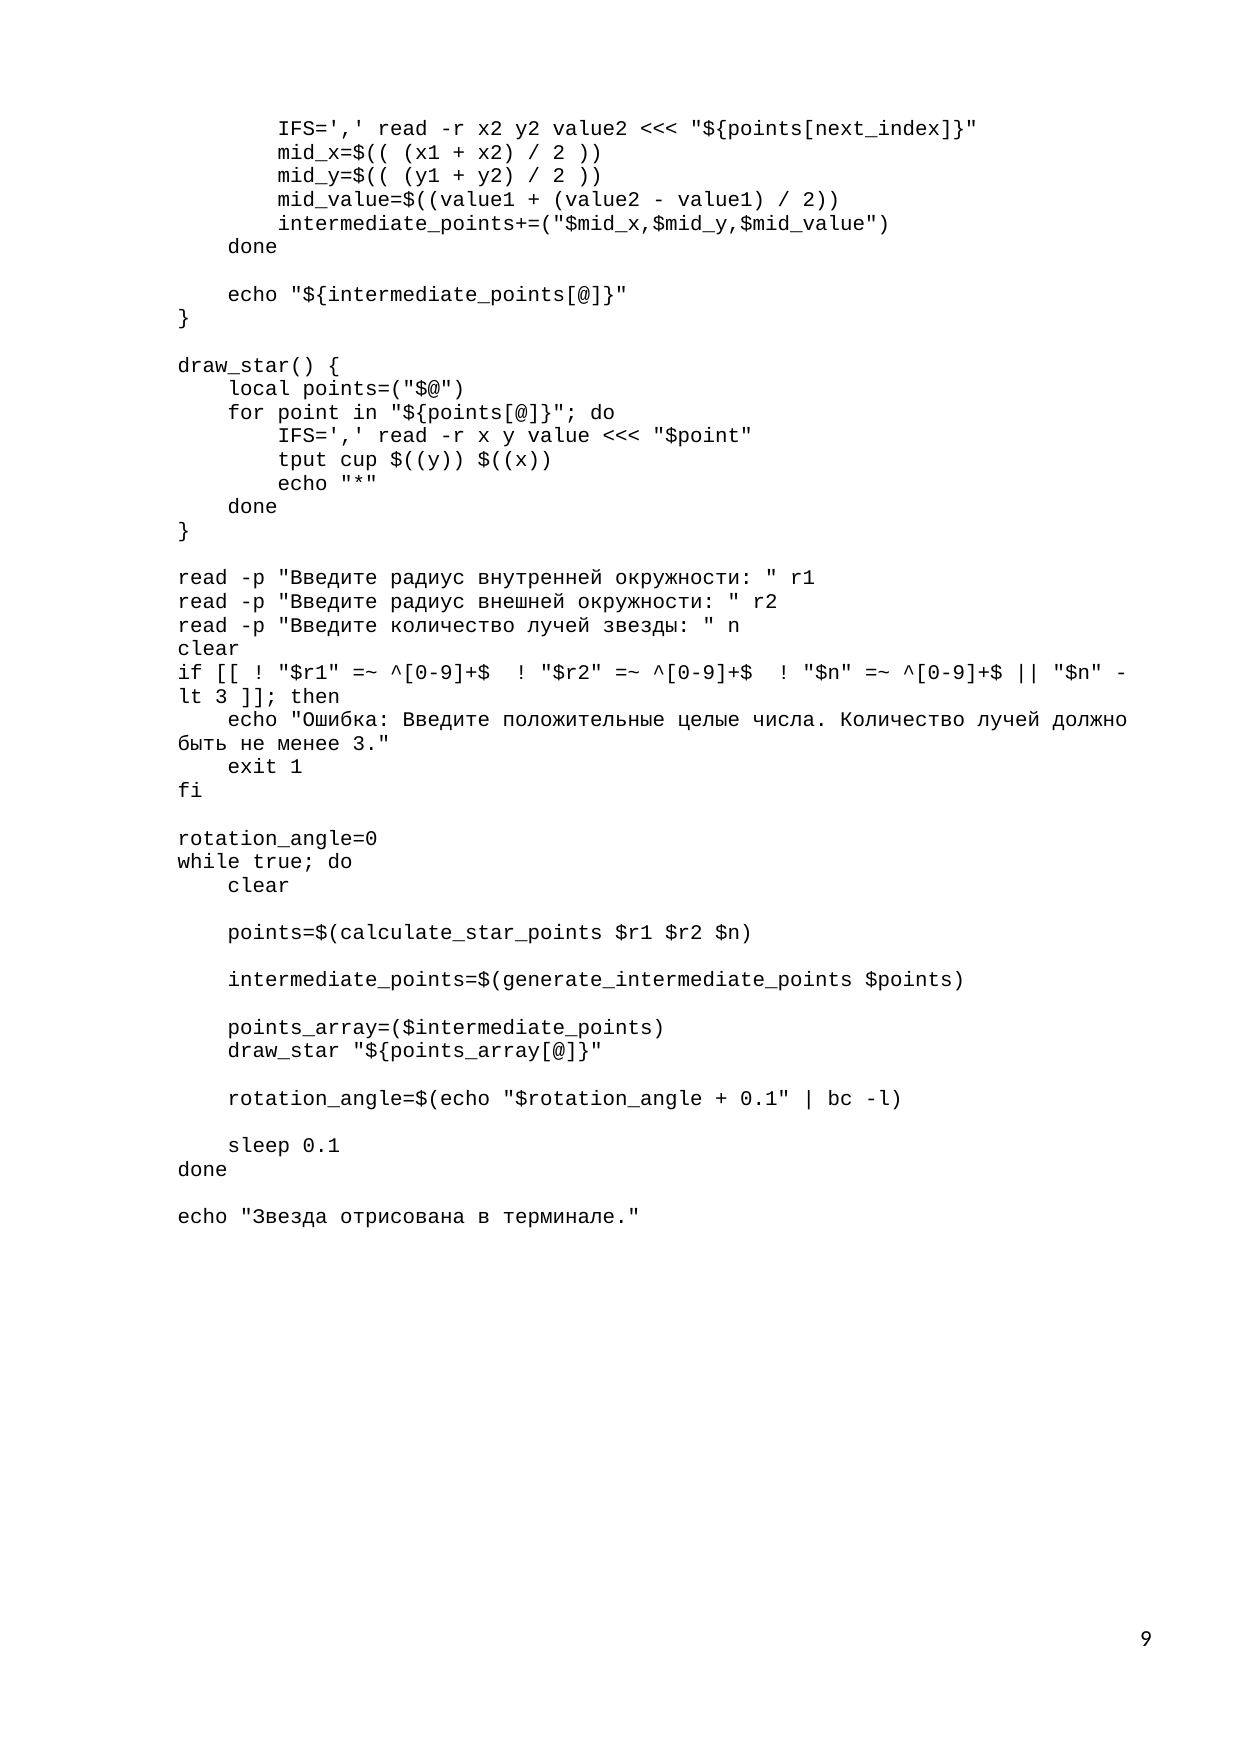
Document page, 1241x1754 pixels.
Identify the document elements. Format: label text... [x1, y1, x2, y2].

text IFS=',' read -r x2 y2 value2 <<< "${points[next_index]}" [177, 118, 1152, 142]
text intermediate_points=$(generate_intermediate_points $points) [177, 969, 1152, 993]
text draw_star "${points_array[@]}" [177, 1040, 1152, 1064]
text echo "Ошибка: Введите положительные целые числа. Количество лучей должно быть не менее 3." [177, 709, 1152, 757]
text IFS=',' read -r x y value <<< "$point" [177, 426, 1152, 449]
text done [177, 236, 1152, 260]
text for point in "${points[@]}"; do [177, 402, 1152, 426]
text intermediate_points+=("$mid_x,$mid_y,$mid_value") [177, 213, 1152, 236]
text done [177, 496, 1152, 520]
text echo "Звезда отрисована в терминале." [177, 1206, 1152, 1229]
text } [177, 307, 1152, 331]
text if [[ ! "$r1" =~ ^[0-9]+$ ! "$r2" =~ ^[0-9]+$ ! "$n" =~ ^[0-9]+$ || "$n" -lt 3 ]]; then [177, 662, 1152, 709]
text mid_value=$((value1 + (value2 - value1) / 2)) [177, 189, 1152, 213]
text draw_star() { [177, 354, 1152, 378]
text read -p "Введите радиус внутренней окружности: " r1 [177, 567, 1152, 591]
text read -p "Введите количество лучей звезды: " n [177, 615, 1152, 638]
text clear [177, 638, 1152, 662]
text points=$(calculate_star_points $r1 $r2 $n) [177, 922, 1152, 946]
text tput cup $((y)) $((x)) [177, 449, 1152, 473]
text while true; do [177, 851, 1152, 875]
text done [177, 1158, 1152, 1182]
text exit 1 [177, 757, 1152, 780]
text points_array=($intermediate_points) [177, 1017, 1152, 1040]
text rotation_angle=$(echo "$rotation_angle + 0.1" | bc -l) [177, 1088, 1152, 1111]
text clear [177, 875, 1152, 898]
text mid_x=$(( (x1 + x2) / 2 )) [177, 142, 1152, 165]
text echo "${intermediate_points[@]}" [177, 284, 1152, 307]
text } [177, 520, 1152, 544]
text echo "*" [177, 473, 1152, 496]
text fi [177, 780, 1152, 804]
text mid_y=$(( (y1 + y2) / 2 )) [177, 165, 1152, 189]
text rotation_angle=0 [177, 827, 1152, 851]
text read -p "Введите радиус внешней окружности: " r2 [177, 591, 1152, 615]
text sleep 0.1 [177, 1135, 1152, 1158]
text local points=("$@") [177, 378, 1152, 402]
